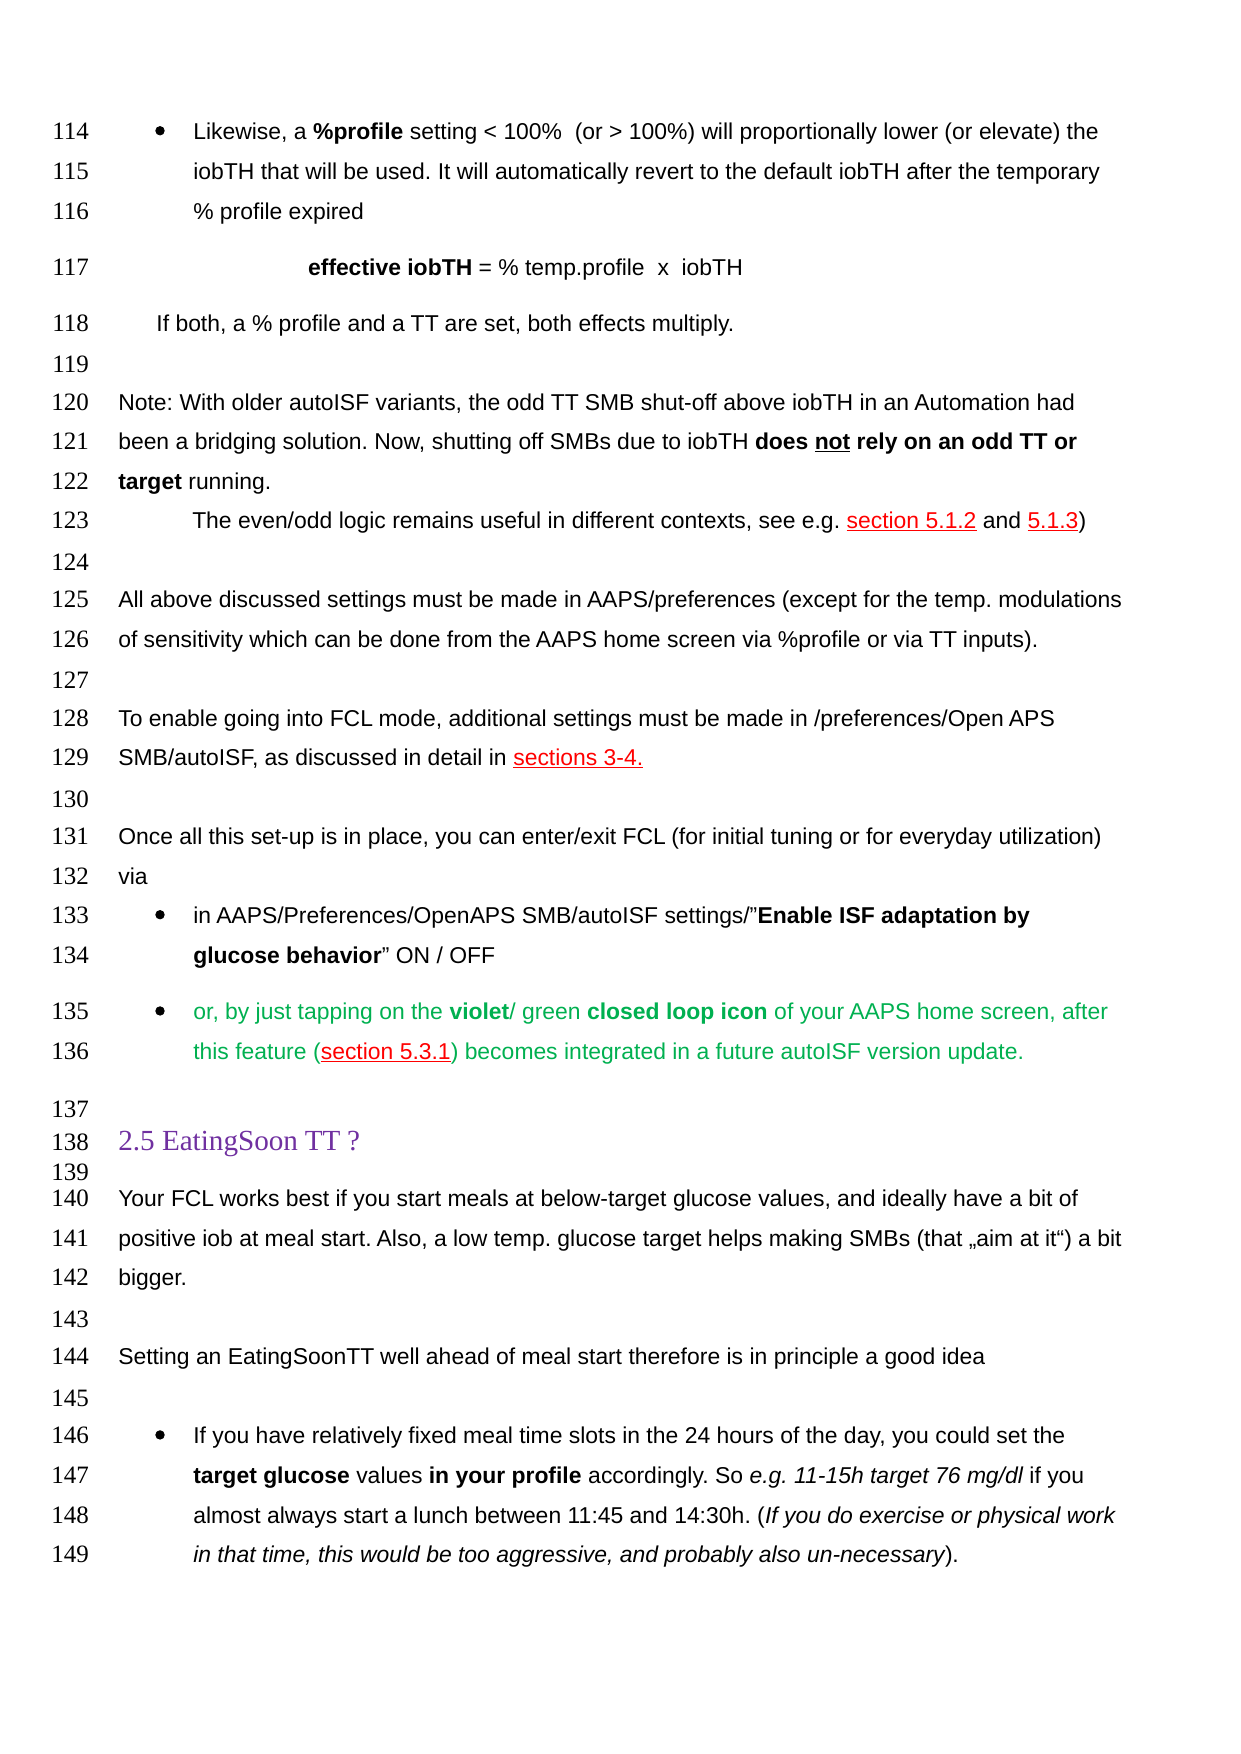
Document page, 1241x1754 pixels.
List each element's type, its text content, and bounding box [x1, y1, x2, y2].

text Setting an EatingSoonTT well ahead of meal start therefore is in principle a good idea [118, 1343, 1122, 1370]
list in AAPS/Preferences/OpenAPS SMB/autoISF settings/”Enable ISF adaptation by glucose behavior” ON / OFF [156, 902, 1122, 968]
list Likewise, a %profile setting < 100% (or > 100%) will proportionally lower (or elevate) the iobTH that will be used. It will automatically revert to the default iobTH after the temporary % profile expired [156, 118, 1122, 224]
list If you have relatively fixed meal time slots in the 24 hours of the day, you could set the target glucose values in your profile accordingly. So e.g. 11-15h target 76 mg/dl if you almost always start a lunch between 11:45 and 14:30h. (If you do exercise or physical work in that time, this would be too aggressive, and probably also un-necessary). [156, 1422, 1122, 1568]
text Once all this set-up is in place, you can enter/exit FCL (for initial tuning or for everyday utilization) via [118, 823, 1122, 889]
text Note: With older autoISF variants, the odd TT SMB shut-off above iobTH in an Automation had been a bridging solution. Now, shutting off SMBs due to iobTH does not rely on an odd TT or target running. [118, 389, 1122, 494]
text If both, a % profile and a TT are set, both effects multiply. [118, 310, 1122, 336]
list or, by just tapping on the violet/ green closed loop icon of your AAPS home screen, after this feature (section 5.3.1) becomes integrated in a future autoISF version update. [156, 998, 1122, 1064]
text To enable going into FCL mode, additional settings must be made in /preferences/Open APS SMB/autoISF, as discussed in detail in sections 3-4. [118, 705, 1122, 771]
list effective iobTH = % temp.profile x iobTH [193, 254, 1122, 280]
text 2.5 EatingSoon TT ? [118, 1123, 1122, 1157]
text Your FCL works best if you start meals at below-target glucose values, and ideally have a bit of positive iob at meal start. Also, a low temp. glucose target helps making SMBs (that „aim at it“) a bit bigger. [118, 1185, 1122, 1291]
text The even/odd logic remains useful in different contexts, see e.g. section 5.1.2 and 5.1.3) [192, 507, 1122, 534]
text All above discussed settings must be made in AAPS/preferences (except for the temp. modulations of sensitivity which can be done from the AAPS home screen via %profile or via TT inputs). [118, 586, 1122, 652]
